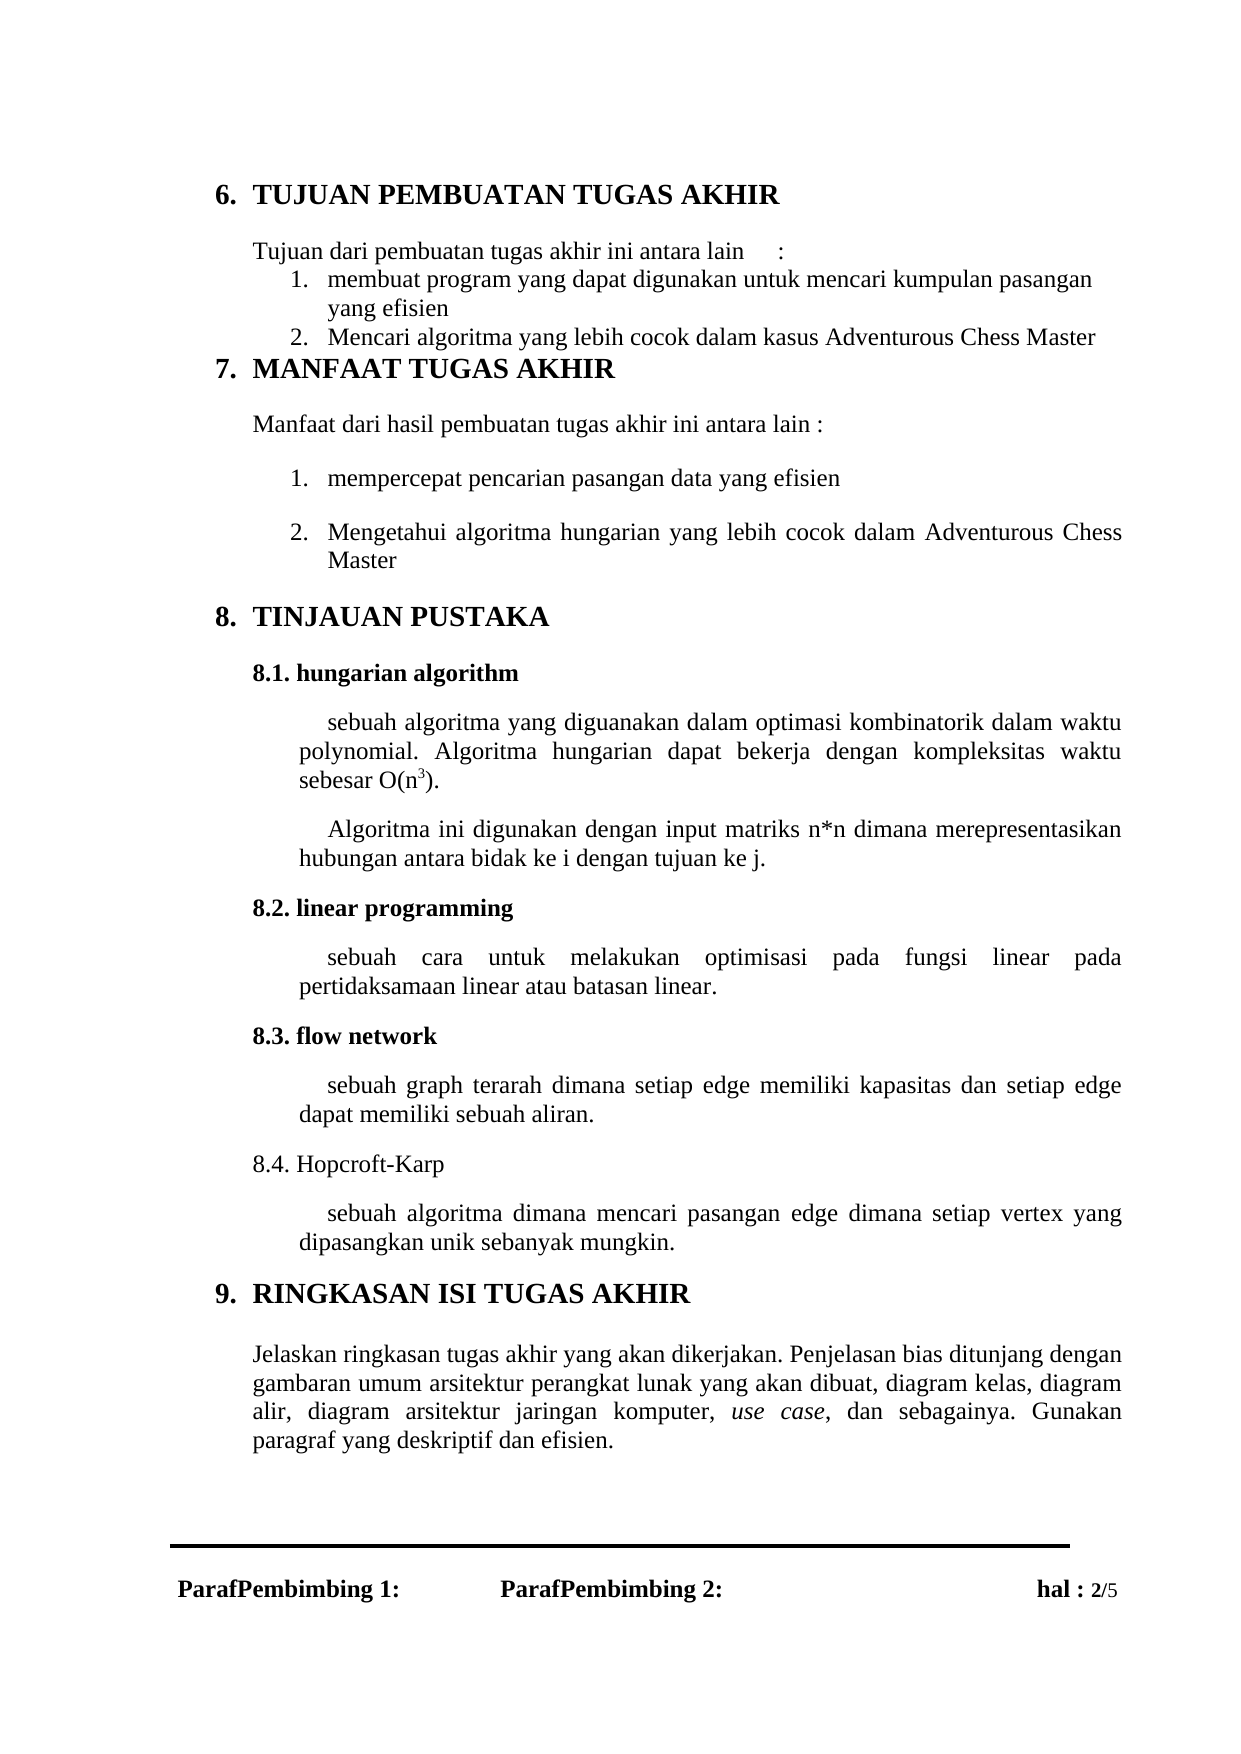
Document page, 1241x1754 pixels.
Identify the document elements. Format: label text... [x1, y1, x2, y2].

text sebuah algoritma dimana mencari pasangan edge dimana setiap vertex yang dipasangkan unik sebanyak mungkin. [299, 1198, 1122, 1256]
text 8.4. Hopcroft-Karp [252, 1149, 1122, 1177]
text Jelaskan ringkasan tugas akhir yang akan dikerjakan. Penjelasan bias ditunjang dengan gambaran umum arsitektur perangkat lunak yang akan dibuat, diagram kelas, diagram alir, diagram arsitektur jaringan komputer, use case, dan sebagainya. Gunakan paragraf yang deskriptif dan efisien. [252, 1310, 1122, 1454]
subtitle MANFAAT TUGAS AKHIR [215, 351, 1122, 384]
text sebuah cara untuk melakukan optimisasi pada fungsi linear pada pertidaksamaan linear atau batasan linear. [299, 942, 1122, 1000]
text Algoritma ini digunakan dengan input matriks n*n dimana merepresentasikan hubungan antara bidak ke i dengan tujuan ke j. [299, 814, 1122, 872]
subtitle TINJAUAN PUSTAKA [215, 599, 1122, 633]
subtitle RINGKASAN ISI TUGAS AKHIR [215, 1277, 1122, 1310]
subtitle TUJUAN PEMBUATAN TUGAS AKHIR [215, 177, 1122, 211]
list membuat program yang dapat digunakan untuk mencari kumpulan pasangan yang efisien [290, 264, 1122, 322]
text sebuah algoritma yang diguanakan dalam optimasi kombinatorik dalam waktu polynomial. Algoritma hungarian dapat bekerja dengan kompleksitas waktu sebesar O(n3). [299, 707, 1122, 794]
list Mengetahui algoritma hungarian yang lebih cocok dalam Adventurous Chess Master [290, 517, 1122, 574]
text sebuah graph terarah dimana setiap edge memiliki kapasitas dan setiap edge dapat memiliki sebuah aliran. [299, 1070, 1122, 1128]
text Tujuan dari pembuatan tugas akhir ini antara lain : [252, 236, 1122, 264]
list mempercepat pencarian pasangan data yang efisien [290, 463, 1122, 492]
text 8.2. linear programming [252, 893, 1122, 922]
text 8.1. hungarian algorithm [252, 658, 1122, 687]
list Mencari algoritma yang lebih cocok dalam kasus Adventurous Chess Master [290, 322, 1122, 351]
text 8.3. flow network [177, 1021, 1122, 1049]
text Manfaat dari hasil pembuatan tugas akhir ini antara lain : [252, 409, 1122, 438]
